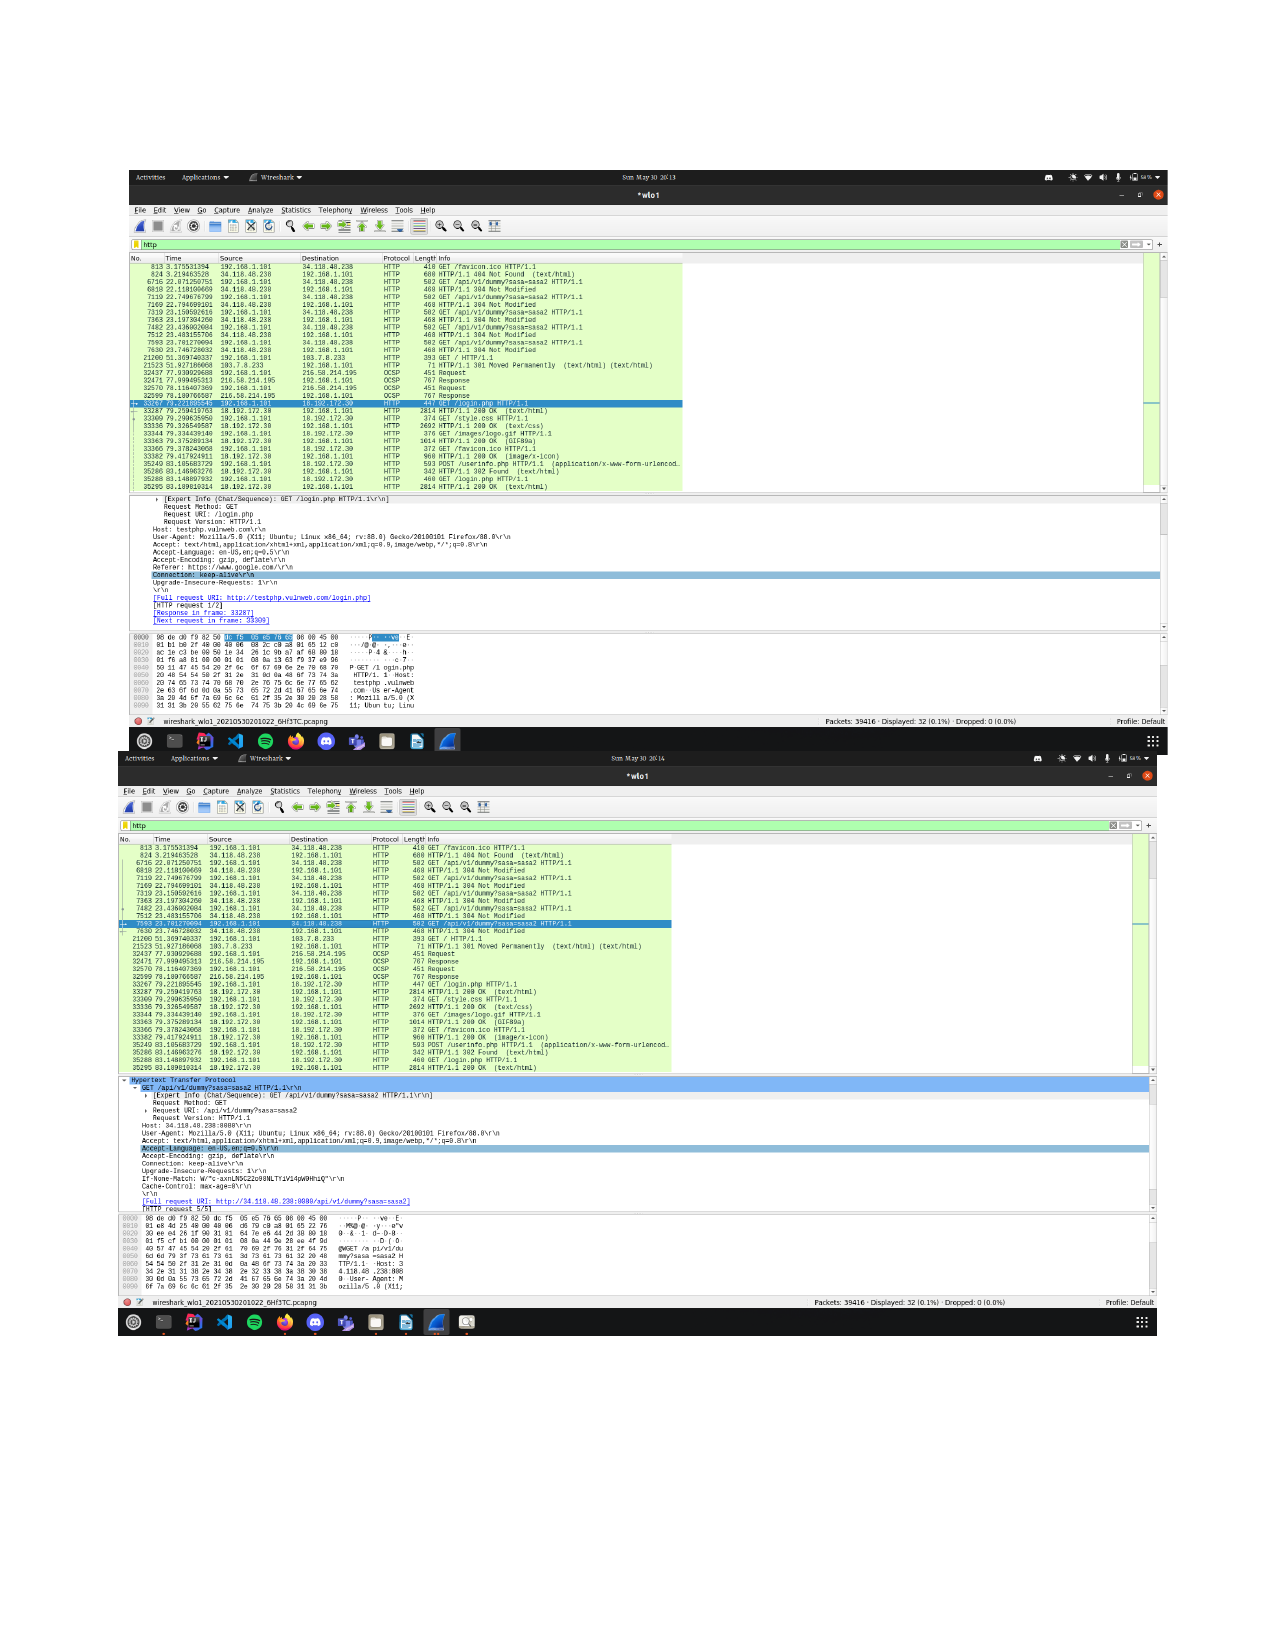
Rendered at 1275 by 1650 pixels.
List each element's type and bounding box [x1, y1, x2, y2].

picture [118, 170, 1168, 1336]
